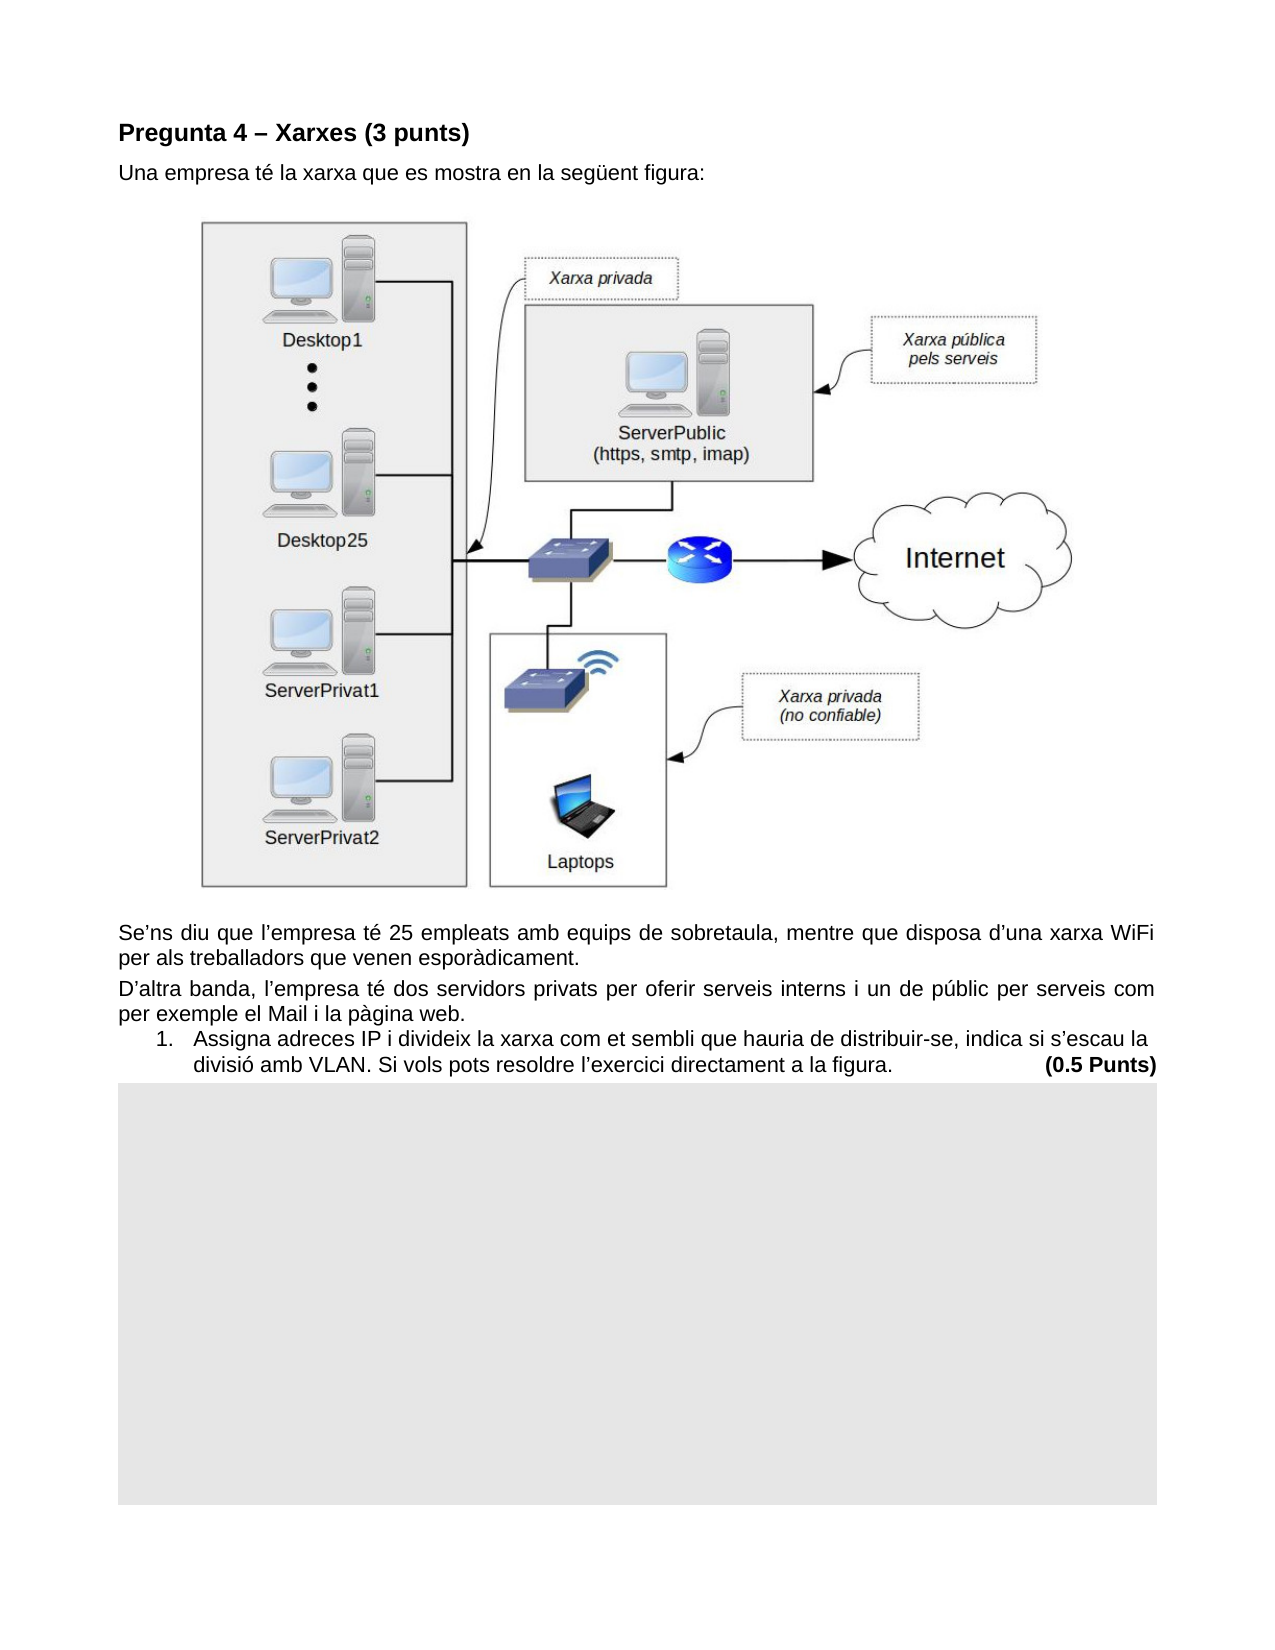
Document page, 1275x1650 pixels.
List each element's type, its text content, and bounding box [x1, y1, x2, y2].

text Se’ns diu que l’empresa té 25 empleats amb equips de sobretaula, mentre que disposa d’una xarxa WiFi per als treballadors que venen esporàdicament. [118, 919, 1157, 970]
list Assigna adreces IP i divideix la xarxa com et sembli que hauria de distribuir-se, indica si s’escau la divisió amb VLAN. Si vols pots resoldre l’exercici directament a la figura. (0.5 Punts) [156, 1026, 1157, 1077]
text Una empresa té la xarxa que es mostra en la següent figura: [118, 159, 1157, 184]
subtitle Pregunta 4 – Xarxes (3 punts) [118, 118, 1157, 147]
text D’altra banda, l’empresa té dos servidors privats per oferir serveis interns i un de públic per serveis com per exemple el Mail i la pàgina web. [118, 976, 1157, 1026]
picture [200, 213, 1075, 890]
